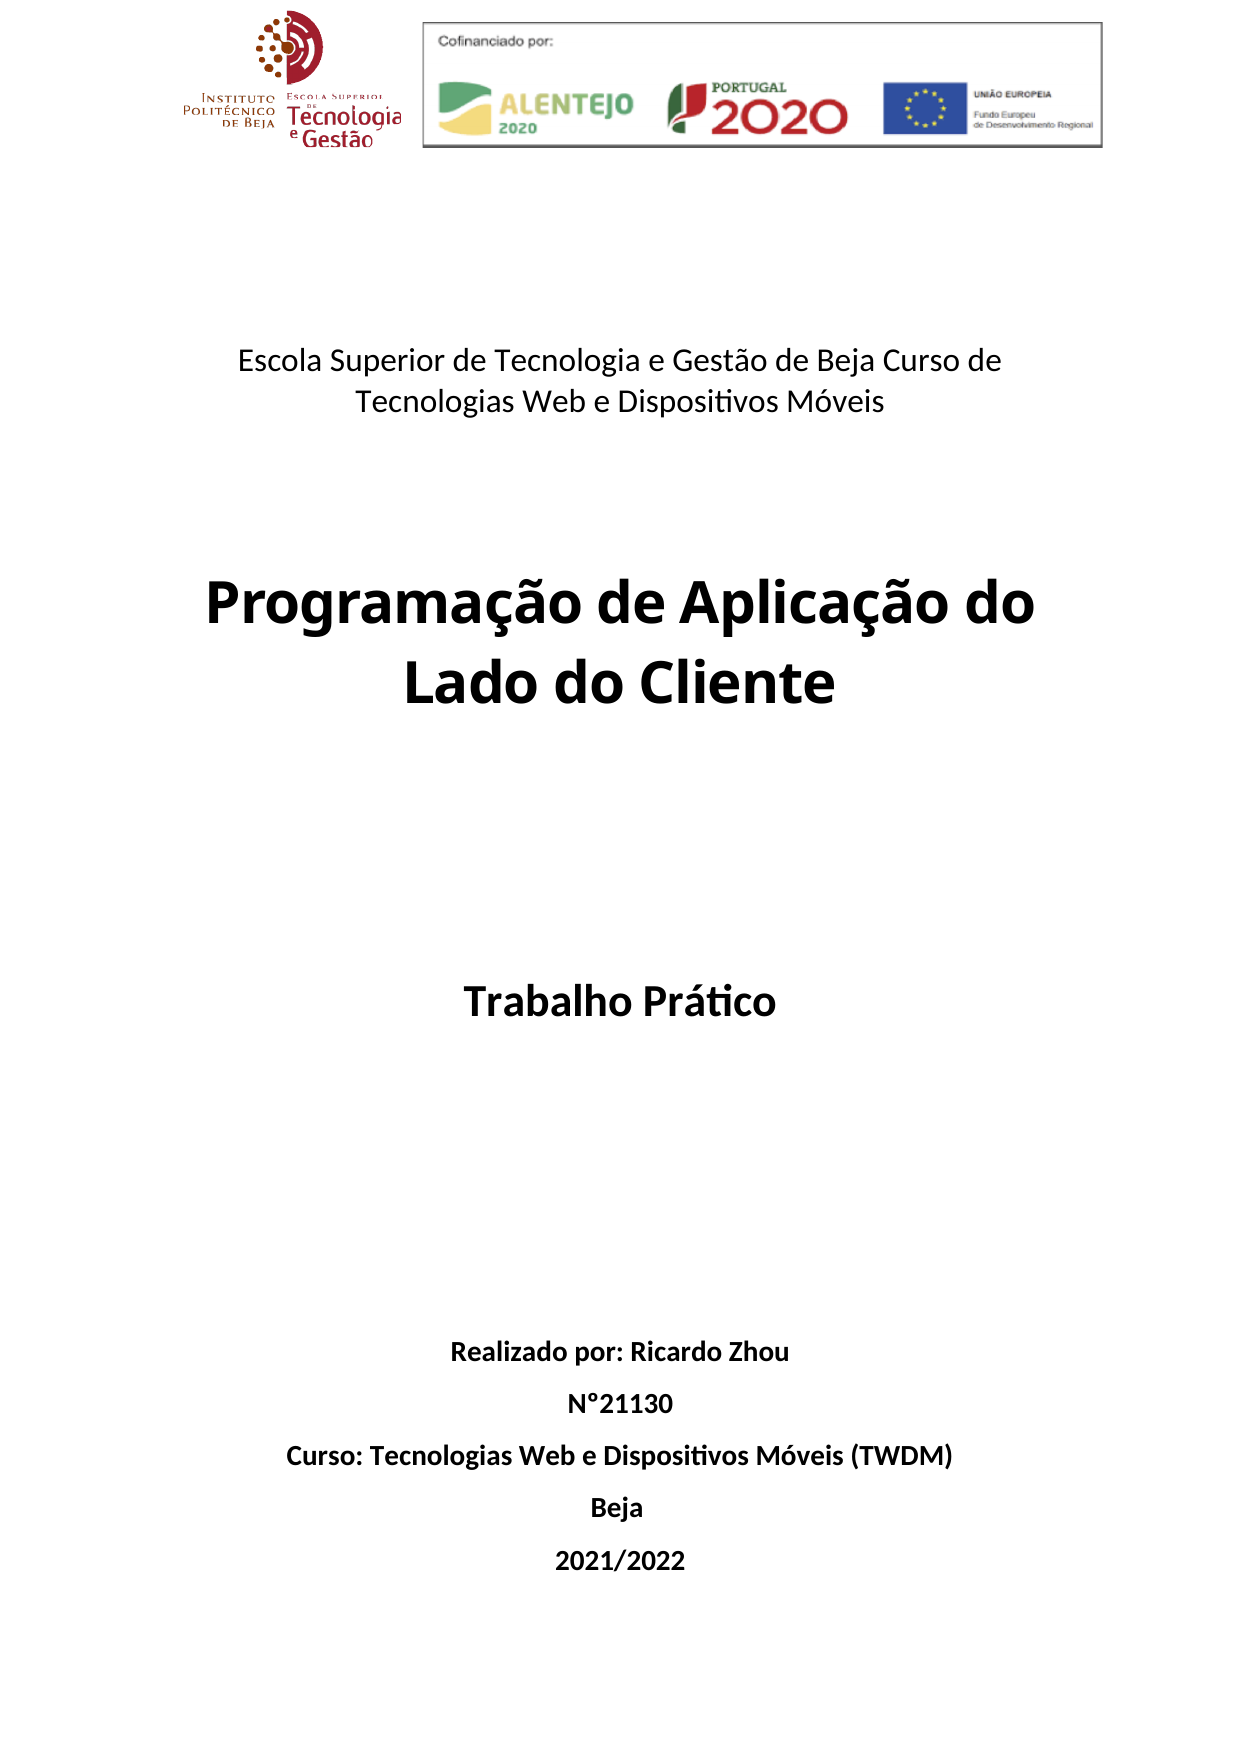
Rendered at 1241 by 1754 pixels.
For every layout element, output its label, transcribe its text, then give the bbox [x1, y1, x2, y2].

text 2021/2022 [177, 1542, 1063, 1577]
text Programação de Aplicação do Lado do Cliente [177, 561, 1063, 720]
text Nº21130 [177, 1385, 1063, 1421]
text Realizado por: Ricardo Zhou [177, 1333, 1063, 1368]
text Beja [177, 1489, 1063, 1525]
text Curso: Tecnologias Web e Dispositivos Móveis (TWDM) [177, 1437, 1063, 1473]
text Trabalho Prático [177, 972, 1063, 1028]
text Escola Superior de Tecnologia e Gestão de Beja Curso de Tecnologias Web e Dispositivos Móveis [177, 339, 1063, 421]
